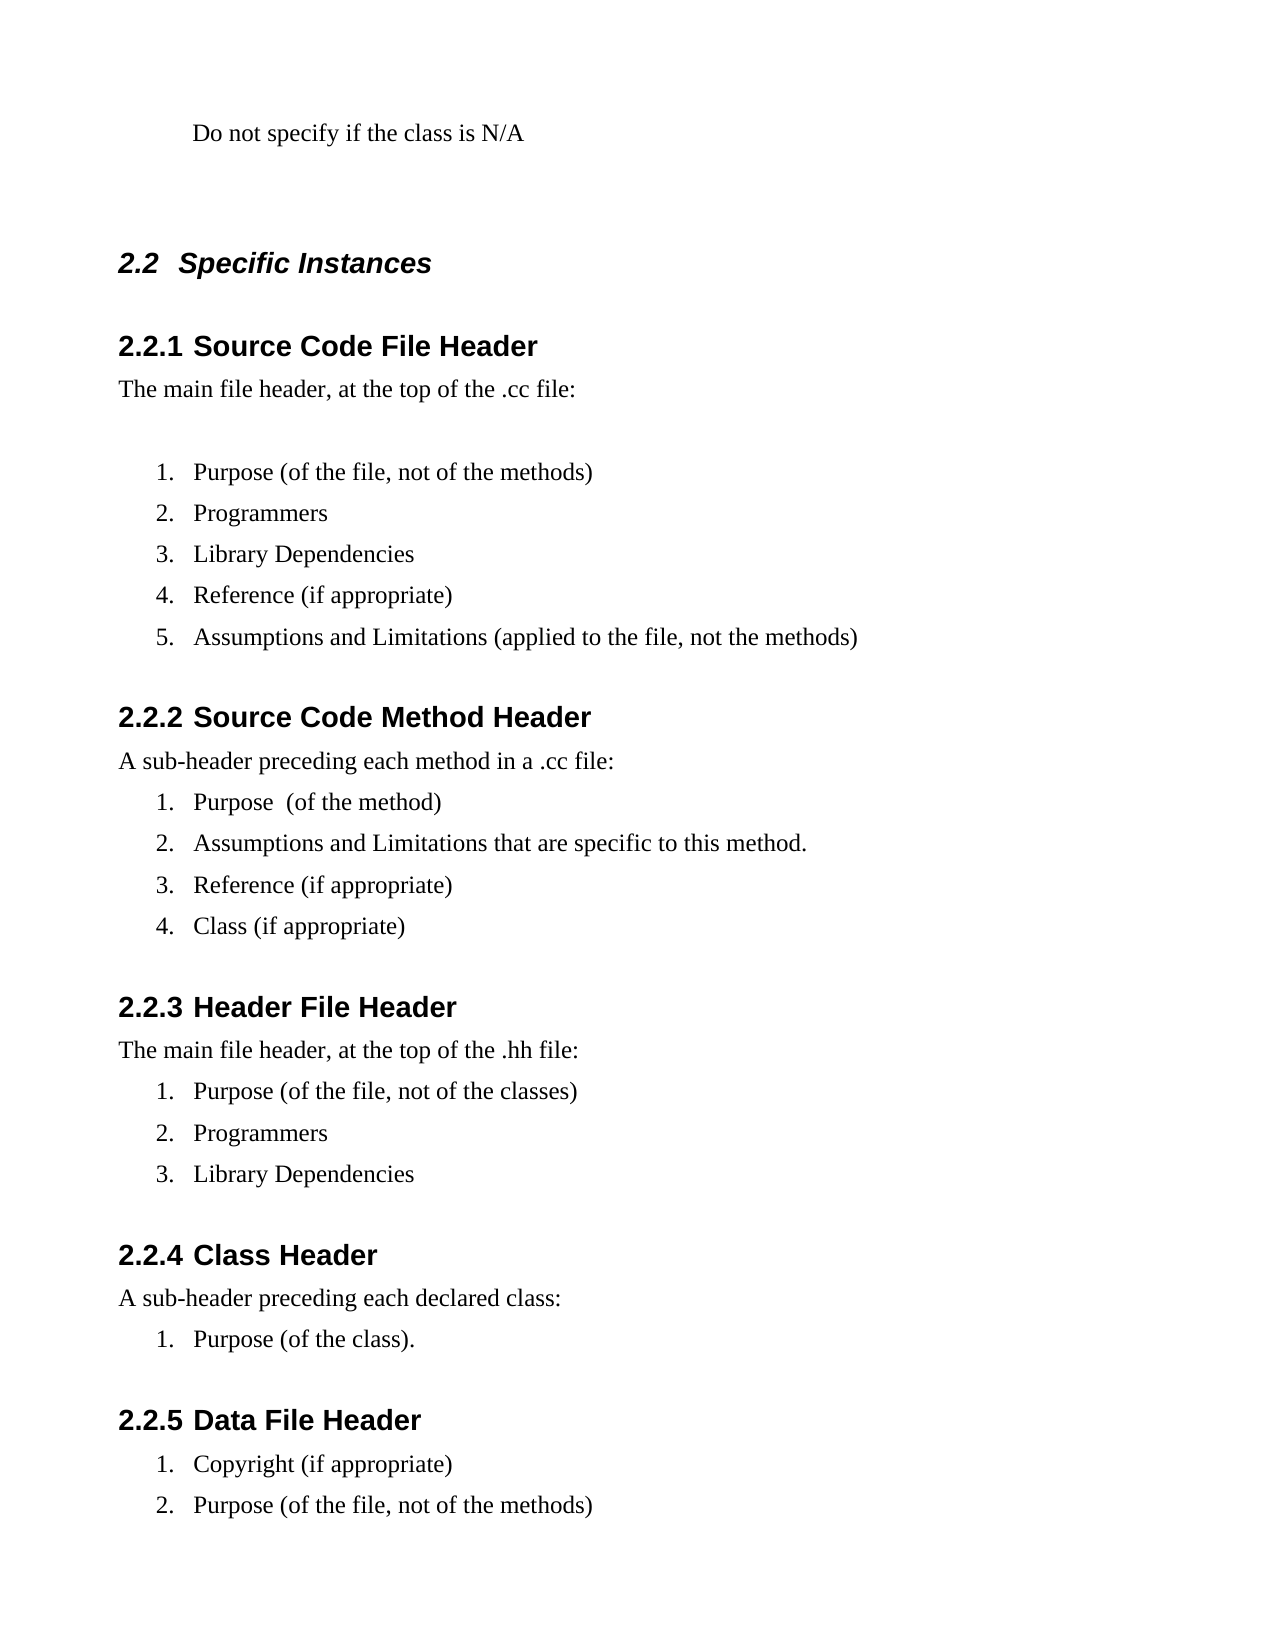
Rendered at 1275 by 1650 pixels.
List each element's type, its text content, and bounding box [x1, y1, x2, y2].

list Programmers [156, 498, 1157, 527]
list Class (if appropriate) [156, 911, 1157, 940]
list Assumptions and Limitations (applied to the file, not the methods) [156, 622, 1157, 650]
list Copyright (if appropriate) [156, 1449, 1157, 1477]
subtitle Header File Header [118, 990, 1157, 1023]
list Reference (if appropriate) [156, 580, 1157, 609]
list Reference (if appropriate) [156, 870, 1157, 898]
text The main file header, at the top of the .hh file: [118, 1035, 1157, 1064]
list Purpose (of the file, not of the methods) [156, 1490, 1157, 1519]
list Purpose (of the file, not of the methods) [156, 457, 1157, 485]
text Do not specify if the class is N/A [118, 118, 1157, 147]
subtitle Specific Instances [118, 246, 1157, 279]
list Library Dependencies [156, 1159, 1157, 1188]
subtitle Data File Header [118, 1403, 1157, 1437]
list Purpose (of the class). [156, 1324, 1157, 1353]
list Programmers [156, 1118, 1157, 1146]
subtitle Source Code Method Header [118, 700, 1157, 734]
list Assumptions and Limitations that are specific to this method. [156, 828, 1157, 857]
text The main file header, at the top of the .cc file: [118, 374, 1157, 403]
list Library Dependencies [156, 539, 1157, 568]
list Purpose (of the file, not of the classes) [156, 1076, 1157, 1105]
list Purpose (of the method) [156, 787, 1157, 816]
text A sub-header preceding each declared class: [118, 1283, 1157, 1312]
subtitle Source Code File Header [118, 329, 1157, 362]
text A sub-header preceding each method in a .cc file: [118, 746, 1157, 775]
subtitle Class Header [118, 1238, 1157, 1271]
